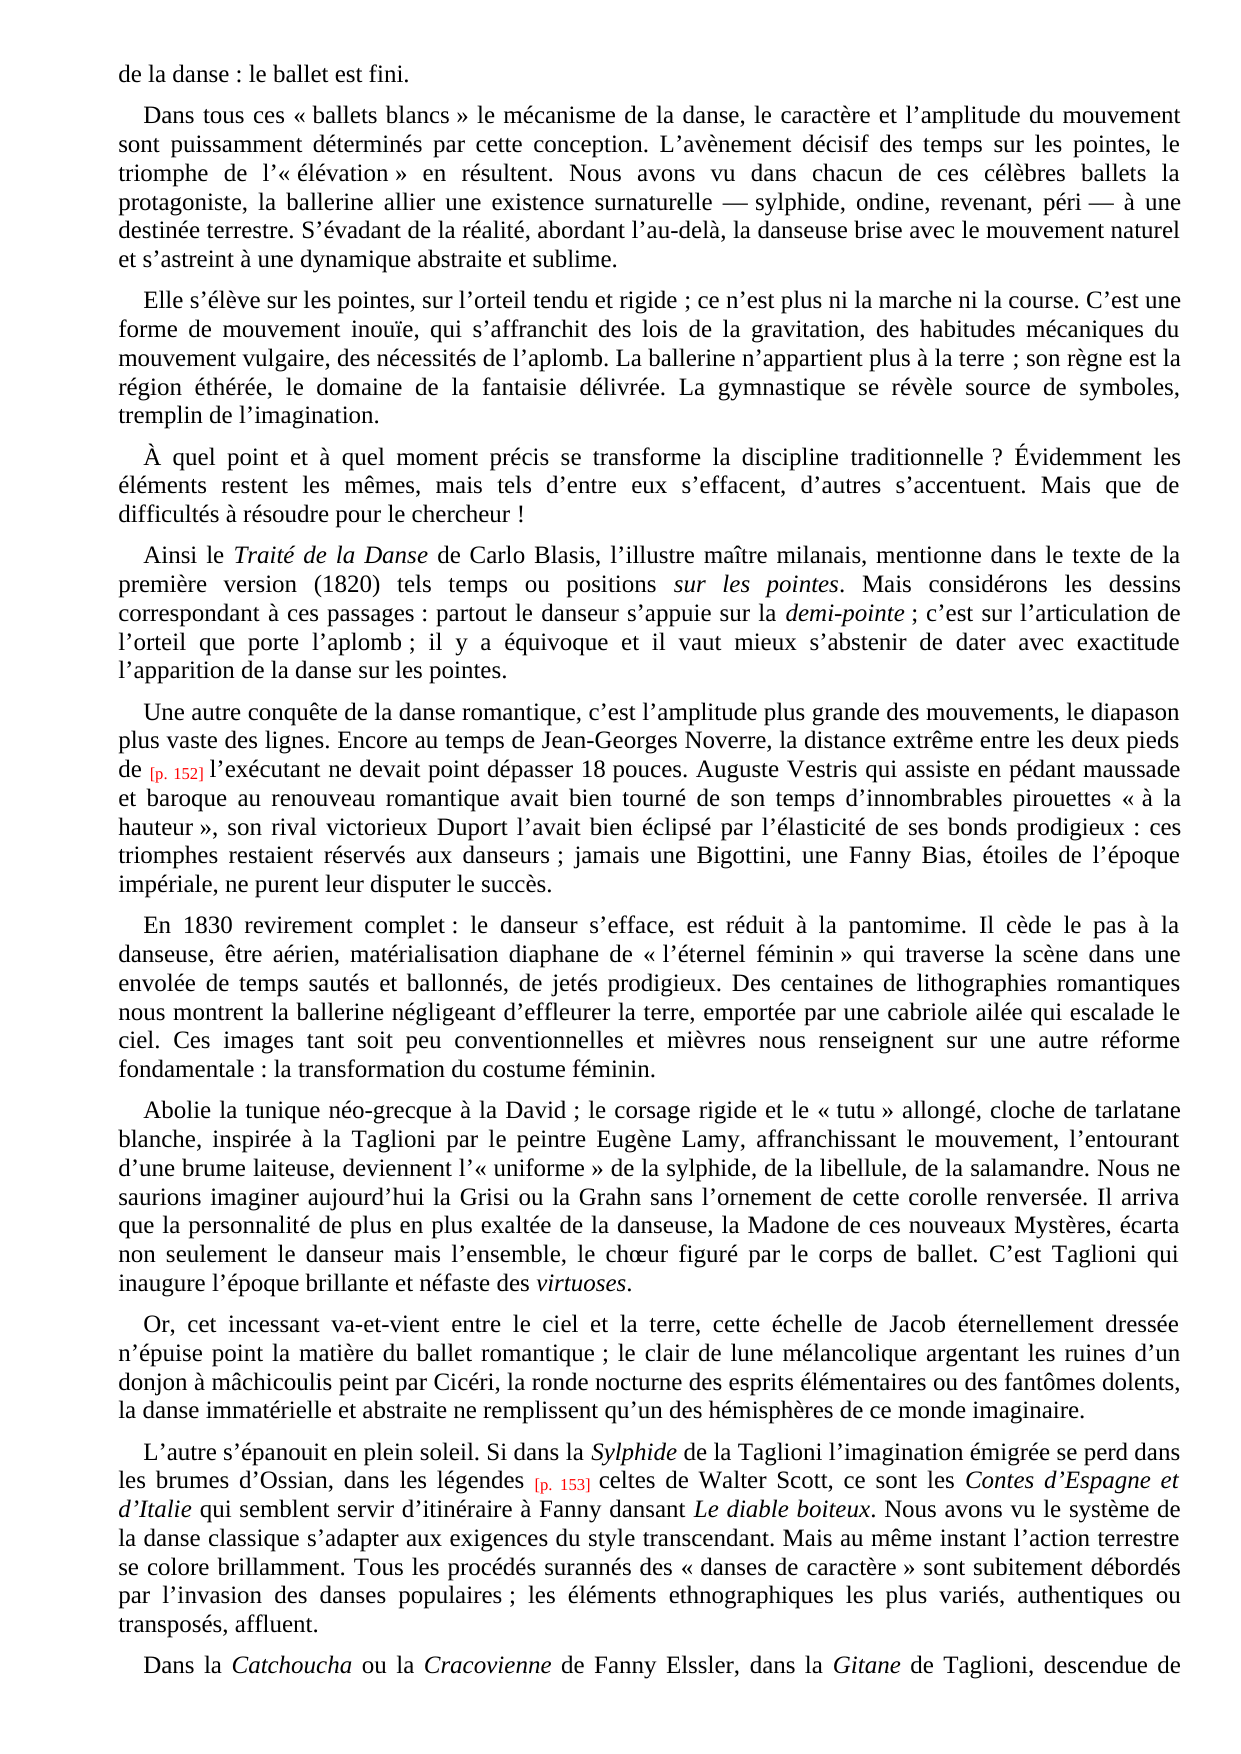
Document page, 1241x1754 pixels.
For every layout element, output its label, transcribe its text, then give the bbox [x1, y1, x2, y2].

text En 1830 revirement complet : le danseur s’efface, est réduit à la pantomime. Il cède le pas à la danseuse, être aérien, matérialisation diaphane de « l’éternel féminin » qui traverse la scène dans une envolée de temps sautés et ballonnés, de jetés prodigieux. Des centaines de lithographies romantiques nous montrent la ballerine négligeant d’effleurer la terre, emportée par une cabriole ailée qui escalade le ciel. Ces images tant soit peu conventionnelles et mièvres nous renseignent sur une autre réforme fondamentale : la transformation du costume féminin. [118, 910, 1181, 1083]
text Or, cet incessant va-et-vient entre le ciel et la terre, cette échelle de Jacob éternellement dressée n’épuise point la matière du ballet romantique ; le clair de lune mélancolique argentant les ruines d’un donjon à mâchicoulis peint par Cicéri, la ronde nocturne des esprits élémentaires ou des fantômes dolents, la danse immatérielle et abstraite ne remplissent qu’un des hémisphères de ce monde imaginaire. [118, 1309, 1181, 1424]
text Une autre conquête de la danse romantique, c’est l’amplitude plus grande des mouvements, le diapason plus vaste des lignes. Encore au temps de Jean-Georges Noverre, la distance extrême entre les deux pieds de [p. 152] l’exécutant ne devait point dépasser 18 pouces. Auguste Vestris qui assiste en pédant maussade et baroque au renouveau romantique avait bien tourné de son temps d’innombrables pirouettes « à la hauteur », son rival victorieux Duport l’avait bien éclipsé par l’élasticité de ses bonds prodigieux : ces triomphes restaient réservés aux danseurs ; jamais une Bigottini, une Fanny Bias, étoiles de l’époque impériale, ne purent leur disputer le succès. [118, 697, 1181, 898]
text de la danse : le ballet est fini. [118, 59, 1181, 88]
text Ainsi le Traité de la Danse de Carlo Blasis, l’illustre maître milanais, mentionne dans le texte de la première version (1820) tels temps ou positions sur les pointes. Mais considérons les dessins correspondant à ces passages : partout le danseur s’appuie sur la demi-pointe ; c’est sur l’articulation de l’orteil que porte l’aplomb ; il y a équivoque et il vaut mieux s’abstenir de dater avec exactitude l’apparition de la danse sur les pointes. [118, 540, 1181, 684]
text Abolie la tunique néo-grecque à la David ; le corsage rigide et le « tutu » allongé, cloche de tarlatane blanche, inspirée à la Taglioni par le peintre Eugène Lamy, affranchissant le mouvement, l’entourant d’une brume laiteuse, deviennent l’« uniforme » de la sylphide, de la libellule, de la salamandre. Nous ne saurions imaginer aujourd’hui la Grisi ou la Grahn sans l’ornement de cette corolle renversée. Il arriva que la personnalité de plus en plus exaltée de la danseuse, la Madone de ces nouveaux Mystères, écarta non seulement le danseur mais l’ensemble, le chœur figuré par le corps de ballet. C’est Taglioni qui inaugure l’époque brillante et néfaste des virtuoses. [118, 1095, 1181, 1297]
text Dans tous ces « ballets blancs » le mécanisme de la danse, le caractère et l’amplitude du mouvement sont puissamment déterminés par cette conception. L’avènement décisif des temps sur les pointes, le triomphe de l’« élévation » en résultent. Nous avons vu dans chacun de ces célèbres ballets la protagoniste, la ballerine allier une existence surnaturelle — sylphide, ondine, revenant, péri — à une destinée terrestre. S’évadant de la réalité, abordant l’au-delà, la danseuse brise avec le mouvement naturel et s’astreint à une dynamique abstraite et sublime. [118, 100, 1181, 273]
text L’autre s’épanouit en plein soleil. Si dans la Sylphide de la Taglioni l’imagination émigrée se perd dans les brumes d’Ossian, dans les légendes [p. 153] celtes de Walter Scott, ce sont les Contes d’Espagne et d’Italie qui semblent servir d’itinéraire à Fanny dansant Le diable boiteux. Nous avons vu le système de la danse classique s’adapter aux exigences du style transcendant. Mais au même instant l’action terrestre se colore brillamment. Tous les procédés surannés des « danses de caractère » sont subitement débordés par l’invasion des danses populaires ; les éléments ethnographiques les plus variés, authentiques ou transposés, affluent. [118, 1437, 1181, 1638]
text Dans la Catchoucha ou la Cracovienne de Fanny Elssler, dans la Gitane de Taglioni, descendue de [118, 1650, 1181, 1679]
text À quel point et à quel moment précis se transforme la discipline traditionnelle ? Évidemment les éléments restent les mêmes, mais tels d’entre eux s’effacent, d’autres s’accentuent. Mais que de difficultés à résoudre pour le chercheur ! [118, 442, 1181, 528]
text Elle s’élève sur les pointes, sur l’orteil tendu et rigide ; ce n’est plus ni la marche ni la course. C’est une forme de mouvement inouïe, qui s’affranchit des lois de la gravitation, des habitudes mécaniques du mouvement vulgaire, des nécessités de l’aplomb. La ballerine n’appartient plus à la terre ; son règne est la région éthérée, le domaine de la fantaisie délivrée. La gymnastique se révèle source de symboles, tremplin de l’imagination. [118, 285, 1181, 429]
